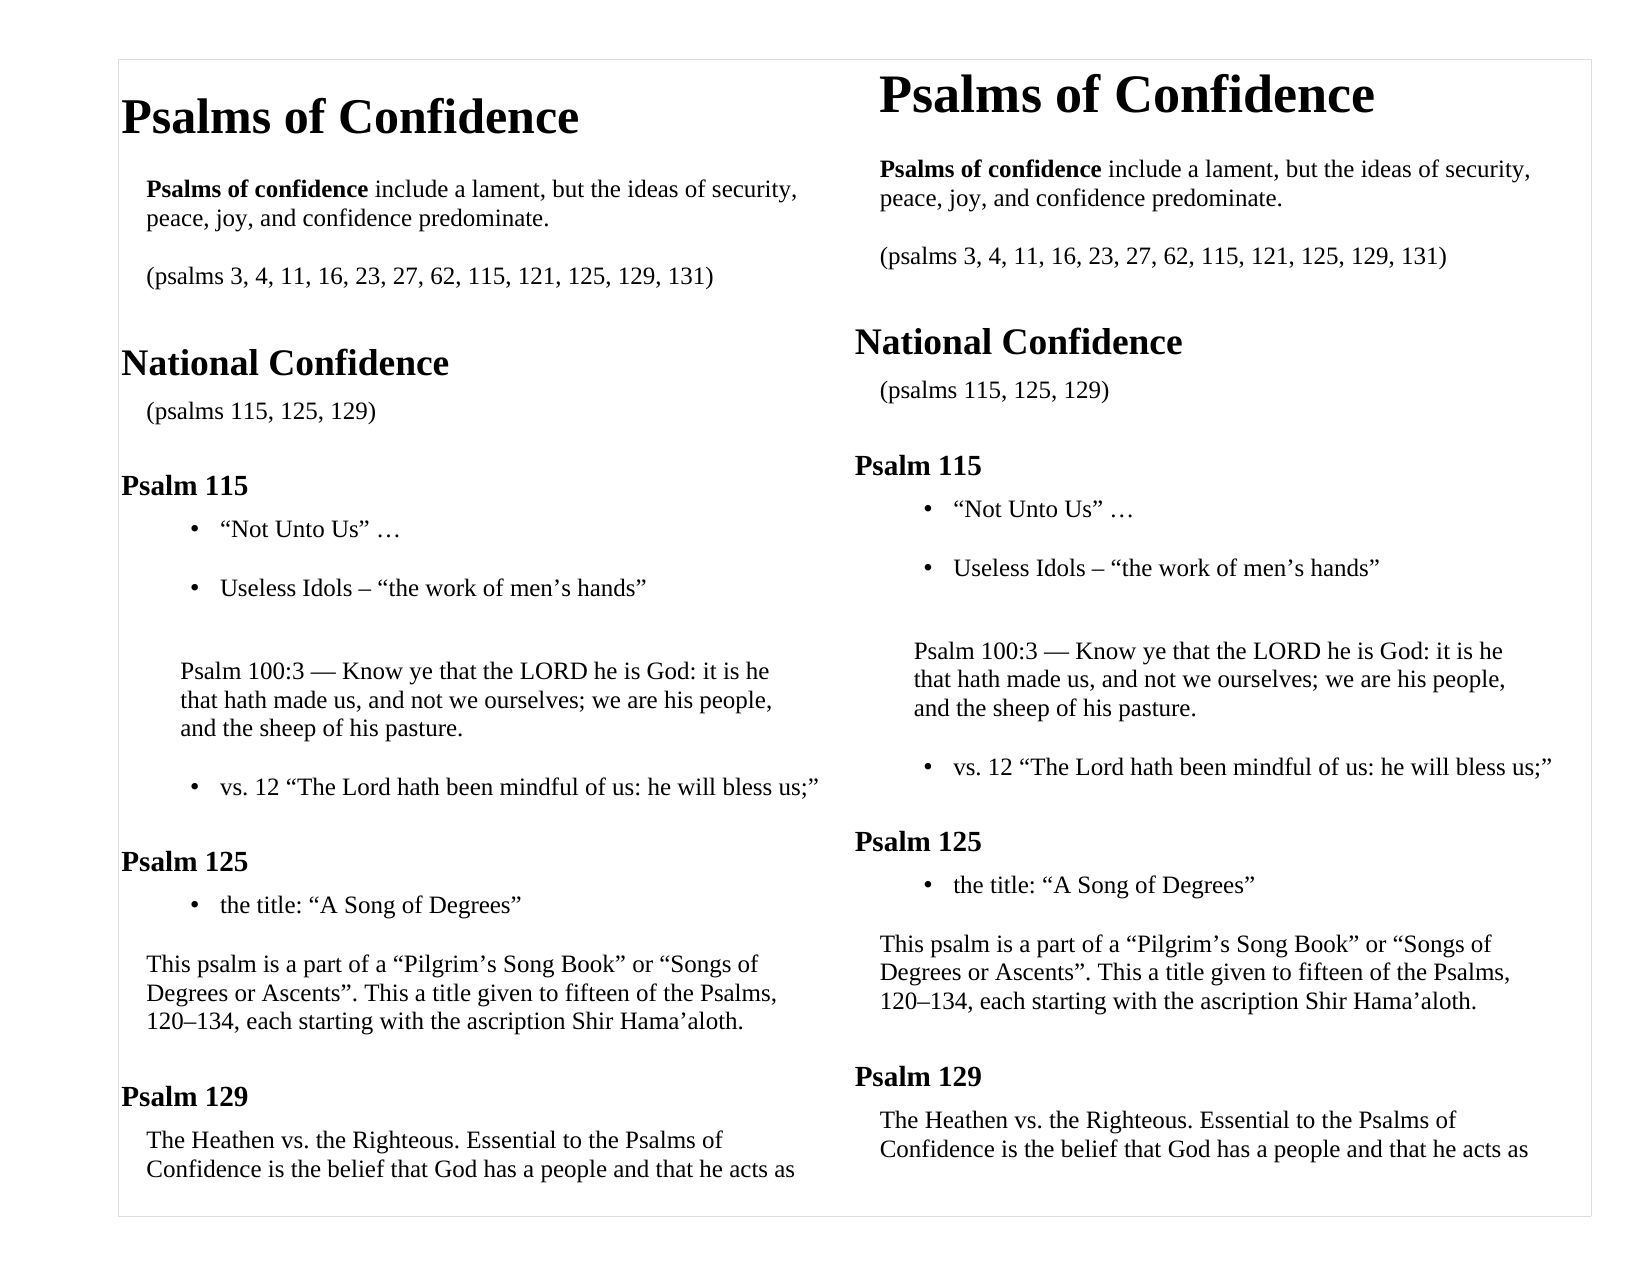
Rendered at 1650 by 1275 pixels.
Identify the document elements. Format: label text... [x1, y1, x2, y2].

list vs. 12 “The Lord hath been mindful of us: he will bless us;” [190, 772, 829, 801]
text The Heathen vs. the Righteous. Essential to the Psalms of Confidence is the belief that God has a people and that he acts as [146, 1125, 829, 1183]
subtitle Psalm 125 [121, 844, 829, 878]
text Psalms of Confidence [879, 62, 1563, 124]
subtitle National Confidence [121, 340, 829, 383]
list the title: “A Song of Degrees” [190, 891, 829, 919]
text (psalms 115, 125, 129) [146, 396, 829, 424]
text (psalms 3, 4, 11, 16, 23, 27, 62, 115, 121, 125, 129, 131) [879, 241, 1563, 269]
list “Not Unto Us” … [924, 494, 1563, 523]
subtitle Psalm 115 [854, 448, 1563, 482]
subtitle Psalm 129 [854, 1059, 1563, 1092]
subtitle Psalm 115 [121, 468, 829, 502]
subtitle Psalm 125 [854, 824, 1563, 858]
text The Heathen vs. the Righteous. Essential to the Psalms of Confidence is the belief that God has a people and that he acts as [879, 1105, 1563, 1162]
text (psalms 3, 4, 11, 16, 23, 27, 62, 115, 121, 125, 129, 131) [146, 261, 829, 290]
subtitle Psalm 129 [121, 1079, 829, 1113]
text Psalm 100:3 — Know ye that the LORD he is God: it is he that hath made us, and not we ourselves; we are his people, and the sheep of his pasture. [913, 636, 1529, 722]
text (psalms 115, 125, 129) [879, 376, 1563, 404]
text This psalm is a part of a “Pilgrim’s Song Book” or “Songs of Degrees or Ascents”. This a title given to fifteen of the Psalms, 120–134, each starting with the ascription Shir Hama’aloth. [879, 929, 1563, 1015]
subtitle Psalms of Confidence [121, 87, 829, 144]
text Psalms of confidence include a lament, but the ideas of security, peace, joy, and confidence predominate. [879, 154, 1563, 211]
list Useless Idols – “the work of men’s hands” [190, 573, 829, 602]
text This psalm is a part of a “Pilgrim’s Song Book” or “Songs of Degrees or Ascents”. This a title given to fifteen of the Psalms, 120–134, each starting with the ascription Shir Hama’aloth. [146, 949, 829, 1035]
subtitle National Confidence [854, 320, 1563, 363]
list the title: “A Song of Degrees” [924, 870, 1563, 899]
list “Not Unto Us” … [190, 514, 829, 543]
text Psalm 100:3 — Know ye that the LORD he is God: it is he that hath made us, and not we ourselves; we are his people, and the sheep of his pasture. [180, 656, 795, 742]
text Psalms of confidence include a lament, but the ideas of security, peace, joy, and confidence predominate. [146, 174, 829, 232]
list vs. 12 “The Lord hath been mindful of us: he will bless us;” [924, 752, 1563, 780]
list Useless Idols – “the work of men’s hands” [924, 553, 1563, 581]
